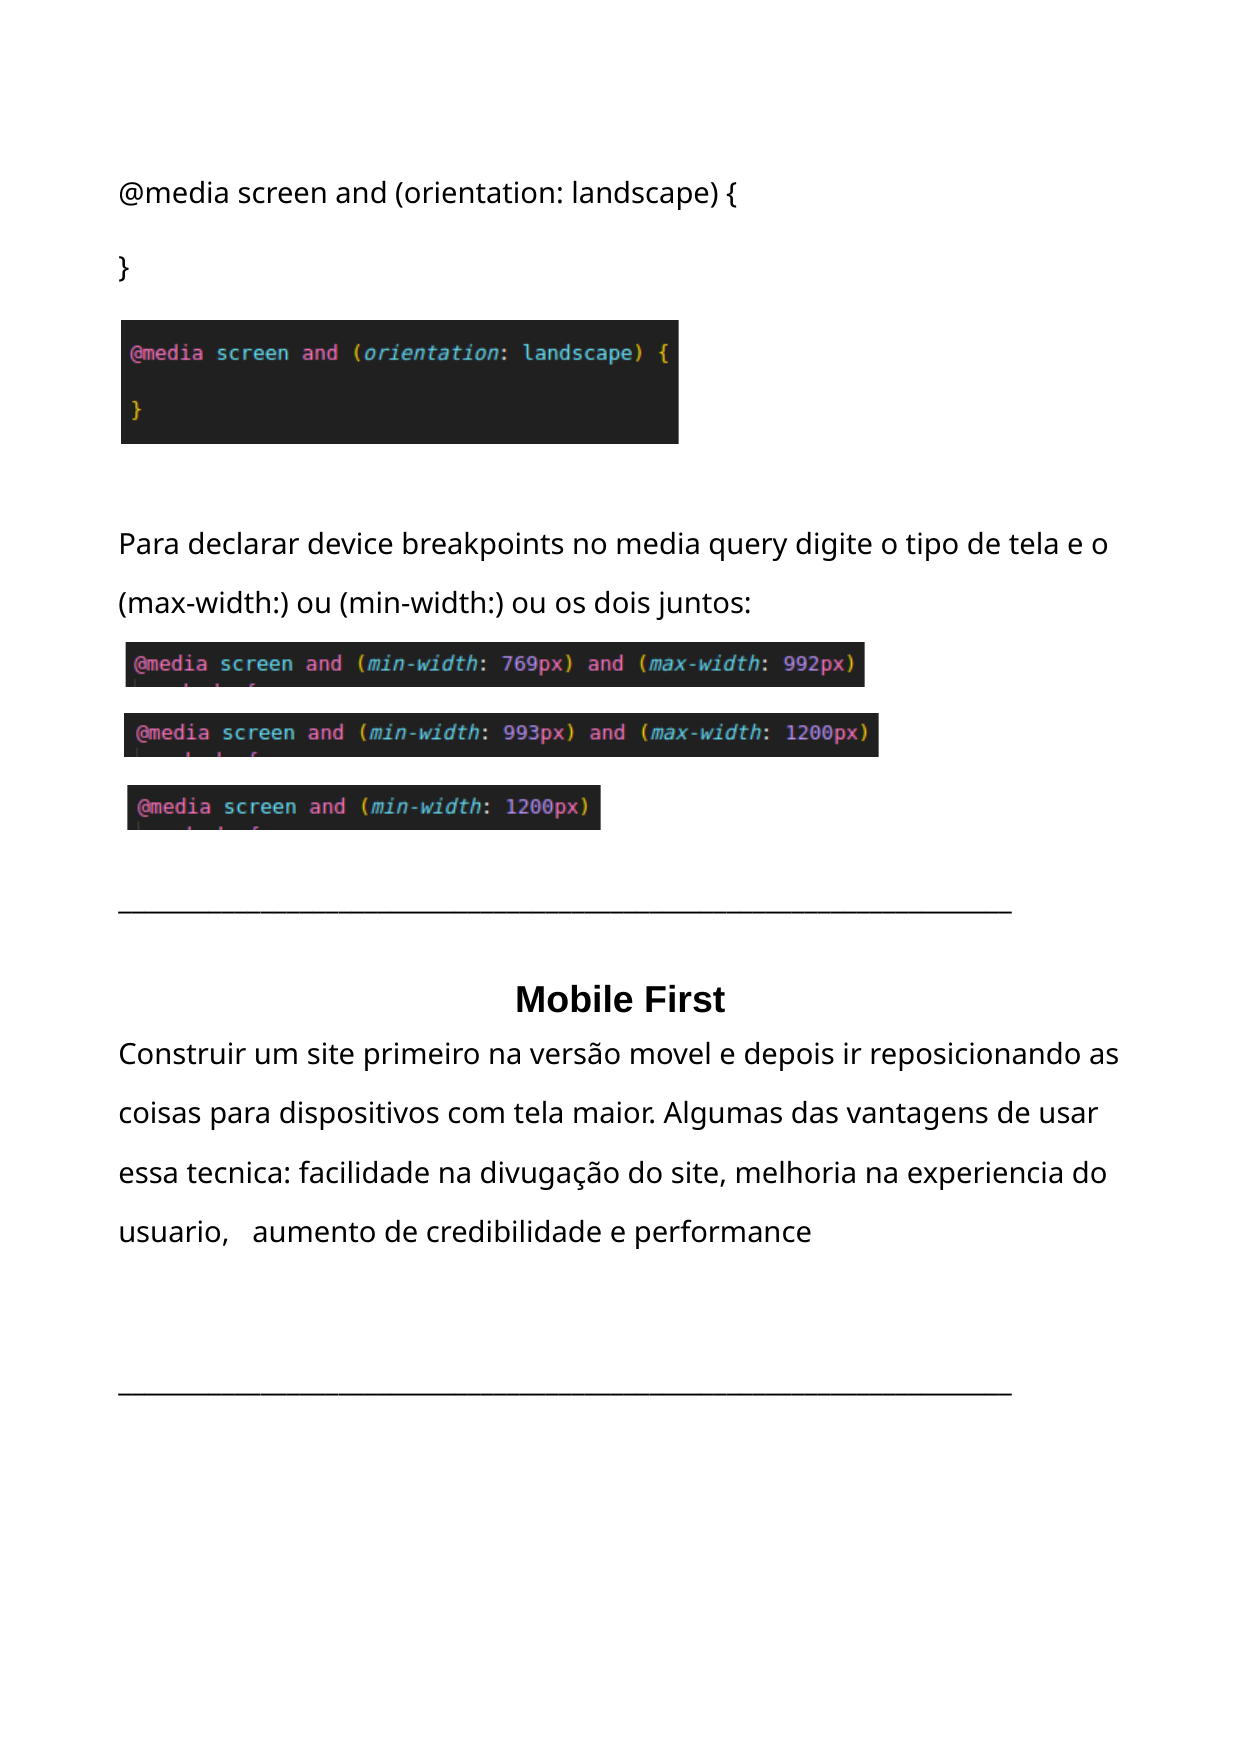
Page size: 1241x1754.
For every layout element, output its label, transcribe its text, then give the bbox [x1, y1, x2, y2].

picture [121, 320, 679, 444]
picture [125, 642, 865, 687]
text Para declarar device breakpoints no media query digite o tipo de tela e o (max-width:) ou (min-width:) ou os dois juntos: [118, 523, 1122, 622]
text Construir um site primeiro na versão movel e depois ir reposicionando as coisas para dispositivos com tela maior. Algumas das vantagens de usar essa tecnica: facilidade na divugação do site, melhoria na experiencia do usuario, aumento de credibilidade e performance [118, 1033, 1122, 1251]
text } [118, 246, 1122, 286]
text _____________________________________________________________________ [118, 1360, 1122, 1399]
picture [124, 713, 879, 757]
subtitle Mobile First [118, 978, 1122, 1021]
text @media screen and (orientation: landscape) { [118, 172, 1122, 212]
text _____________________________________________________________________ [118, 879, 1122, 918]
picture [127, 785, 601, 830]
